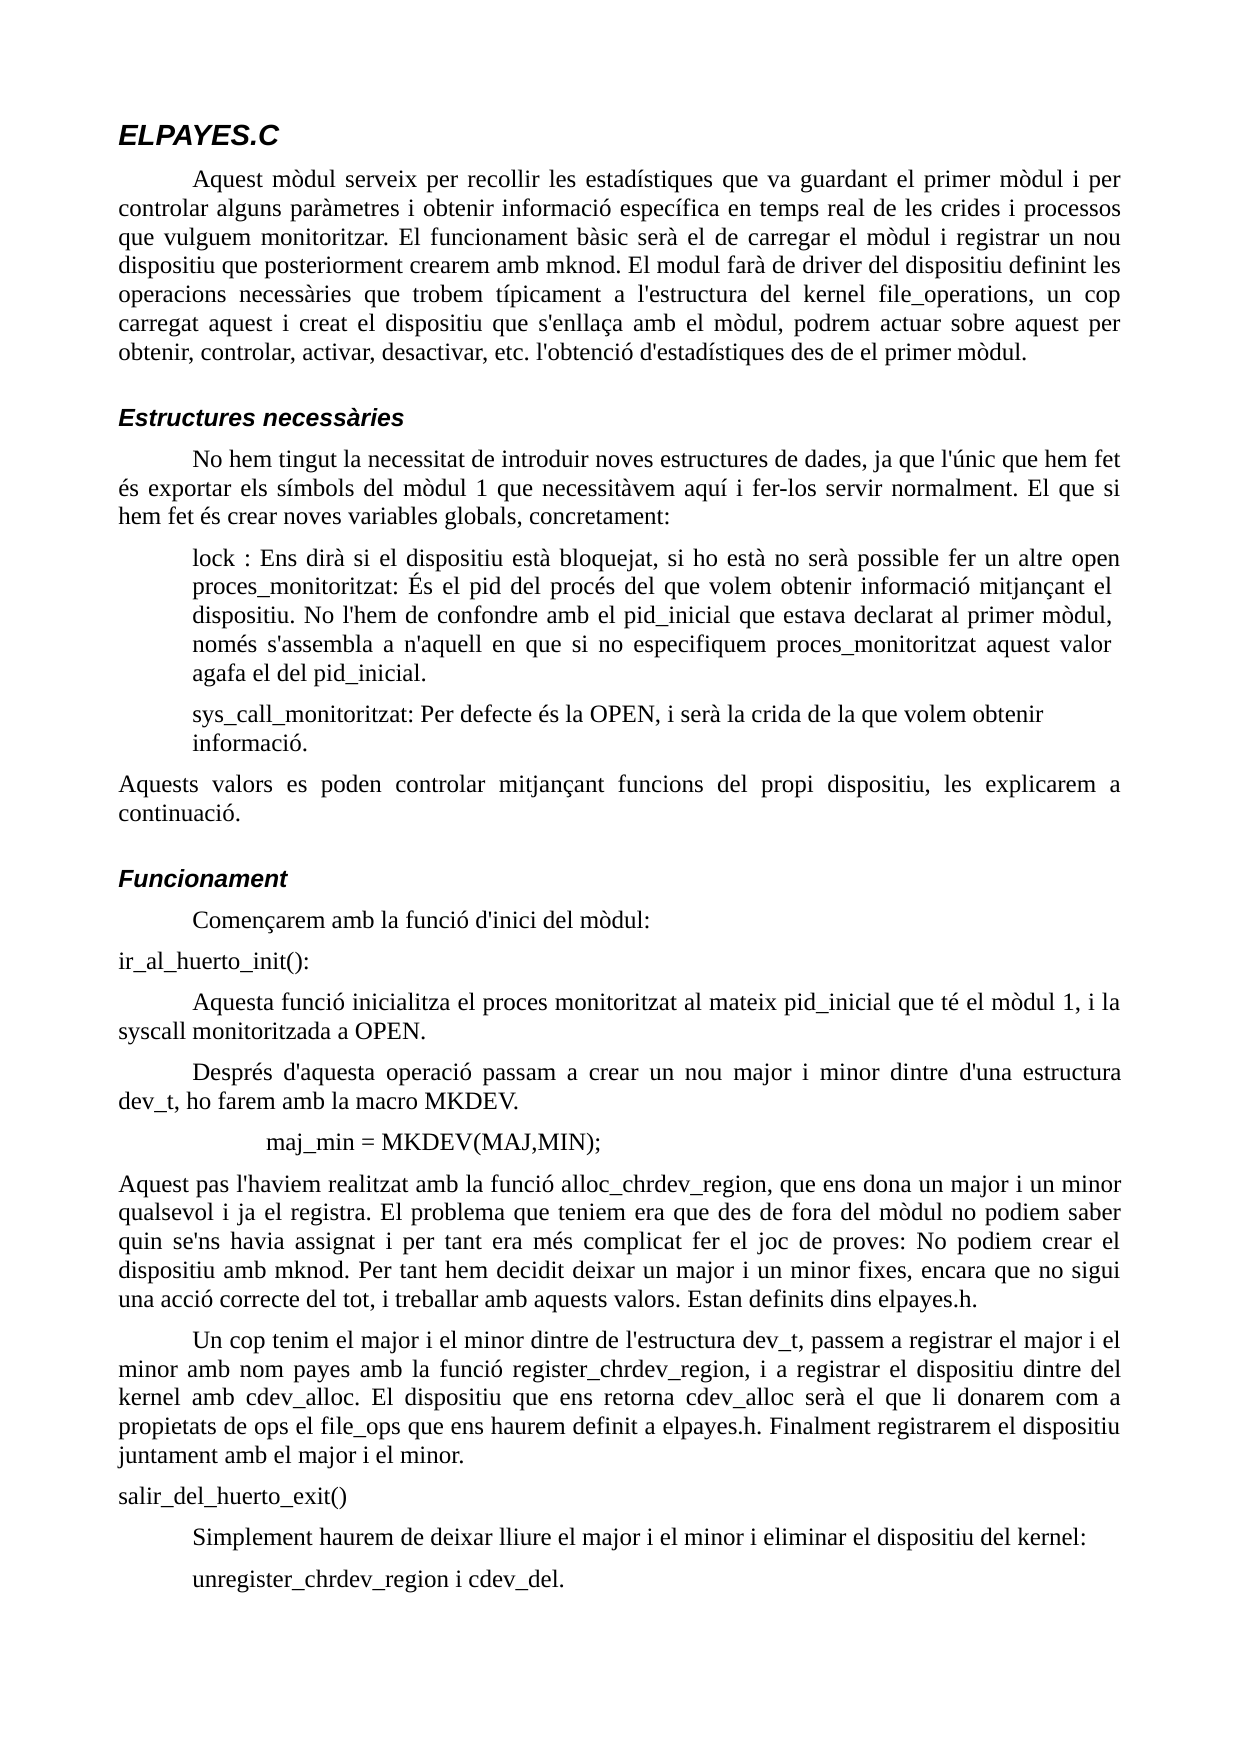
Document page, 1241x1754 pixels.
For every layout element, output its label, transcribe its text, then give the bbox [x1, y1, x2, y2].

text lock : Ens dirà si el dispositiu està bloquejat, si ho està no serà possible fer un altre open proces_monitoritzat: És el pid del procés del que volem obtenir informació mitjançant el dispositiu. No l'hem de confondre amb el pid_inicial que estava declarat al primer mòdul, només s'assembla a n'aquell en que si no especifiquem proces_monitoritzat aquest valor agafa el del pid_inicial. [118, 543, 1122, 686]
text Un cop tenim el major i el minor dintre de l'estructura dev_t, passem a registrar el major i el minor amb nom payes amb la funció register_chrdev_region, i a registrar el dispositiu dintre del kernel amb cdev_alloc. El dispositiu que ens retorna cdev_alloc serà el que li donarem com a propietats de ops el file_ops que ens haurem definit a elpayes.h. Finalment registrarem el dispositiu juntament amb el major i el minor. [118, 1325, 1122, 1469]
text salir_del_huerto_exit() [118, 1481, 1122, 1510]
text Després d'aquesta operació passam a crear un nou major i minor dintre d'una estructura dev_t, ho farem amb la macro MKDEV. [118, 1057, 1122, 1115]
text Aquest mòdul serveix per recollir les estadístiques que va guardant el primer mòdul i per controlar alguns paràmetres i obtenir informació específica en temps real de les crides i processos que vulguem monitoritzar. El funcionament bàsic serà el de carregar el mòdul i registrar un nou dispositiu que posteriorment crearem amb mknod. El modul farà de driver del dispositiu definint les operacions necessàries que trobem típicament a l'estructura del kernel file_operations, un cop carregat aquest i creat el dispositiu que s'enllaça amb el mòdul, podrem actuar sobre aquest per obtenir, controlar, activar, desactivar, etc. l'obtenció d'estadístiques des de el primer mòdul. [118, 164, 1122, 365]
text Aquesta funció inicialitza el proces monitoritzat al mateix pid_inicial que té el mòdul 1, i la syscall monitoritzada a OPEN. [118, 987, 1122, 1045]
text ir_al_huerto_init(): [118, 946, 1122, 975]
text sys_call_monitoritzat: Per defecte és la OPEN, i serà la crida de la que volem obtenir informació. [118, 699, 1122, 756]
text maj_min = MKDEV(MAJ,MIN); [118, 1127, 1122, 1156]
text Aquests valors es poden controlar mitjançant funcions del propi dispositiu, les explicarem a continuació. [118, 769, 1122, 826]
text Començarem amb la funció d'inici del mòdul: [118, 905, 1122, 934]
subtitle Estructures necessàries [118, 403, 1122, 431]
subtitle Funcionament [118, 864, 1122, 892]
text No hem tingut la necessitat de introduir noves estructures de dades, ja que l'únic que hem fet és exportar els símbols del mòdul 1 que necessitàvem aquí i fer-los servir normalment. El que si hem fet és crear noves variables globals, concretament: [118, 444, 1122, 530]
text Aquest pas l'haviem realitzat amb la funció alloc_chrdev_region, que ens dona un major i un minor qualsevol i ja el registra. El problema que teniem era que des de fora del mòdul no podiem saber quin se'ns havia assignat i per tant era més complicat fer el joc de proves: No podiem crear el dispositiu amb mknod. Per tant hem decidit deixar un major i un minor fixes, encara que no sigui una acció correcte del tot, i treballar amb aquests valors. Estan definits dins elpayes.h. [118, 1169, 1122, 1312]
subtitle ELPAYES.C [118, 118, 1122, 152]
text unregister_chrdev_region i cdev_del. [118, 1564, 1122, 1592]
text Simplement haurem de deixar lliure el major i el minor i eliminar el dispositiu del kernel: [118, 1522, 1122, 1551]
